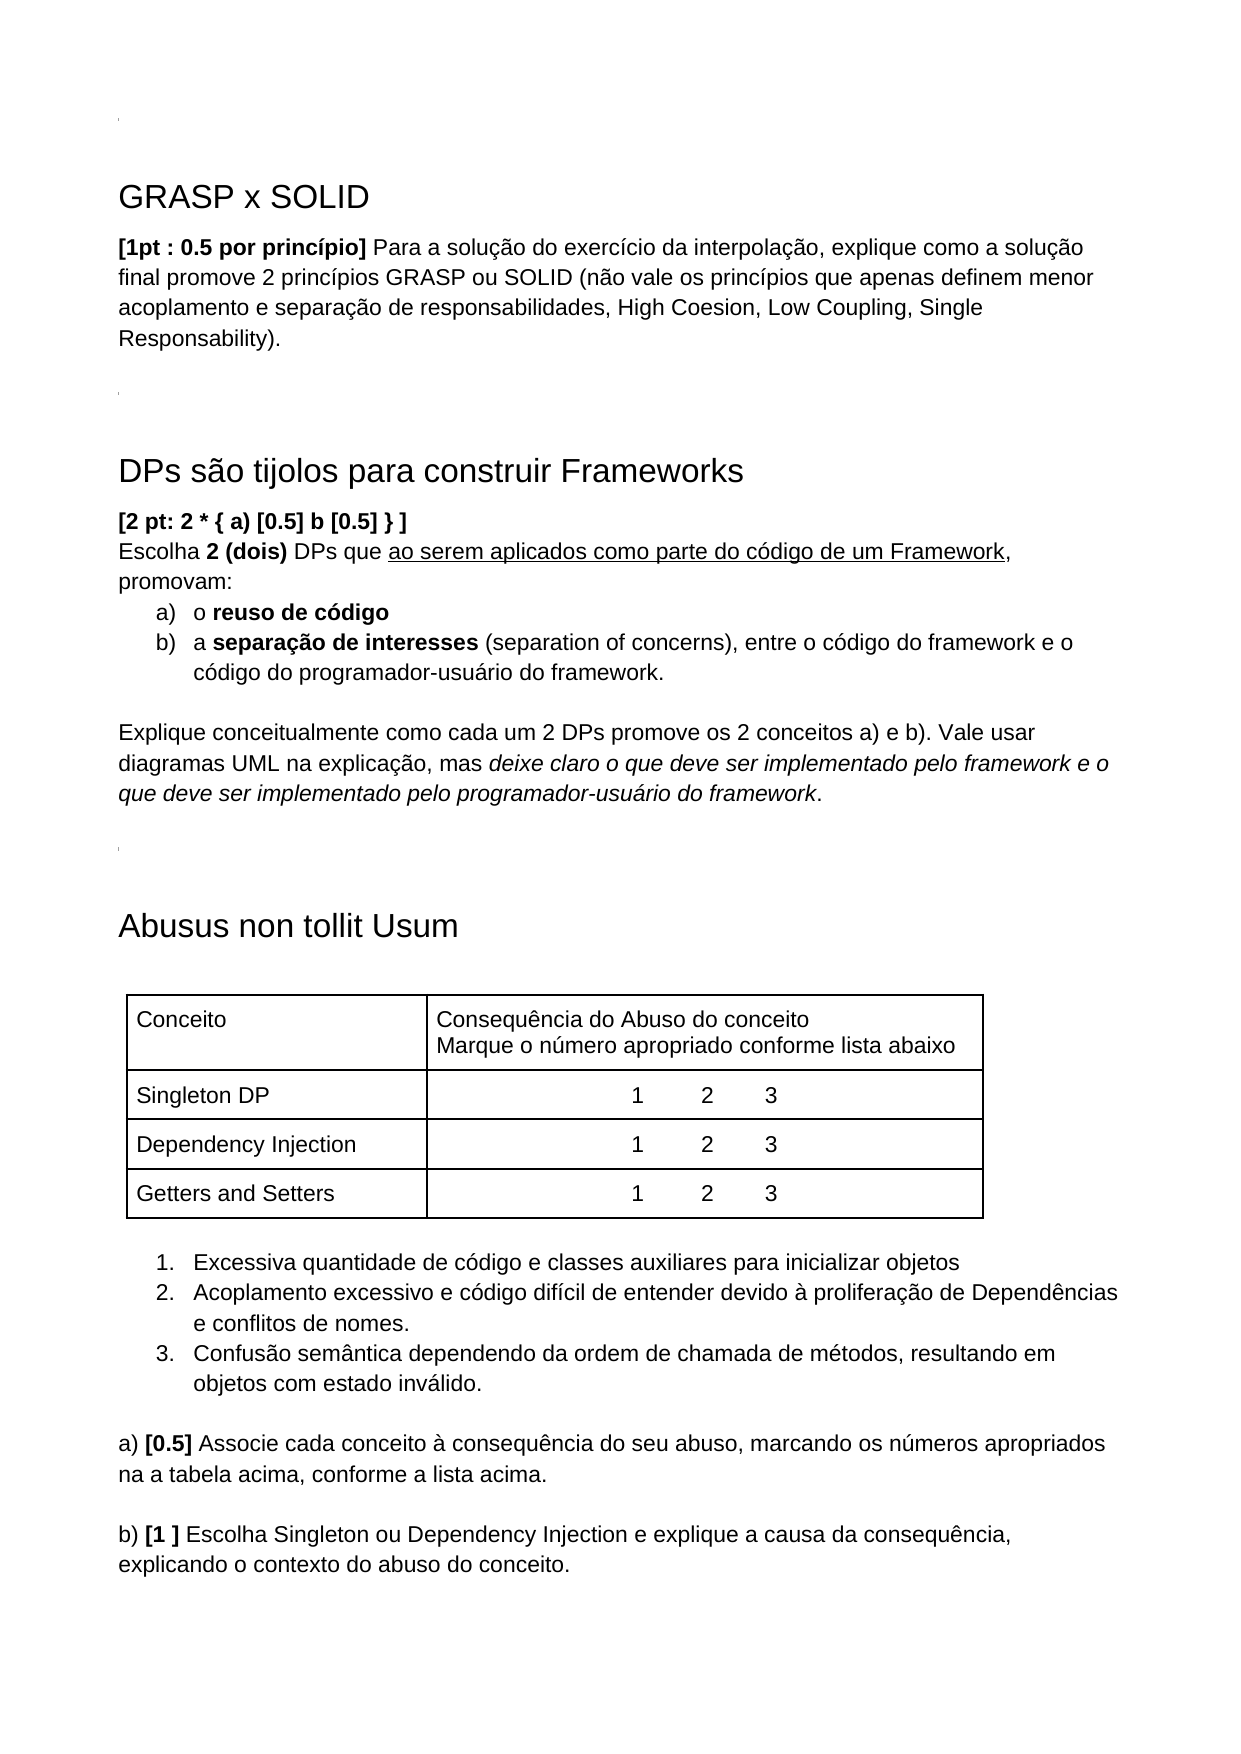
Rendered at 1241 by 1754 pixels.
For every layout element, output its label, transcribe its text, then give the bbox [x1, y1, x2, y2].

text [1pt : 0.5 por princípio] Para a solução do exercício da interpolação, explique como a solução final promove 2 princípios GRASP ou SOLID (não vale os princípios que apenas definem menor acoplamento e separação de responsabilidades, High Coesion, Low Coupling, Single Responsability). [118, 234, 1122, 351]
table_header Consequência do Abuso do conceito Marque o número apropriado conforme lista abaixo [428, 996, 982, 1069]
table_cell 1 2 3 [428, 1170, 982, 1217]
subtitle DPs são tijolos para construir Frameworks [118, 451, 1122, 490]
table_header Conceito [128, 996, 426, 1069]
list a separação de interesses (separation of concerns), entre o código do framework e o código do programador-usuário do framework. [156, 629, 1122, 685]
text Escolha 2 (dois) DPs que ao serem aplicados como parte do código de um Framework, promovam: [118, 538, 1122, 595]
subtitle Abusus non tollit Usum [118, 907, 1122, 945]
list Excessiva quantidade de código e classes auxiliares para inicializar objetos [156, 1249, 1122, 1276]
table_cell Dependency Injection [128, 1120, 426, 1168]
table_cell 1 2 3 [428, 1071, 982, 1118]
table_cell Singleton DP [128, 1071, 426, 1118]
text Explique conceitualmente como cada um 2 DPs promove os 2 conceitos a) e b). Vale usar diagramas UML na explicação, mas deixe claro o que deve ser implementado pelo framework e o que deve ser implementado pelo programador-usuário do framework. [118, 719, 1122, 806]
list Acoplamento excessivo e código difícil de entender devido à proliferação de Dependências e conflitos de nomes. [156, 1279, 1122, 1336]
subtitle GRASP x SOLID [118, 177, 1122, 216]
list Confusão semântica dependendo da ordem de chamada de métodos, resultando em objetos com estado inválido. [156, 1340, 1122, 1396]
text a) [0.5] Associe cada conceito à consequência do seu abuso, marcando os números apropriados na a tabela acima, conforme a lista acima. [118, 1430, 1122, 1487]
list o reuso de código [156, 598, 1122, 625]
text b) [1 ] Escolha Singleton ou Dependency Injection e explique a causa da consequência, explicando o contexto do abuso do conceito. [118, 1521, 1122, 1578]
table_cell 1 2 3 [428, 1120, 982, 1168]
text [2 pt: 2 * { a) [0.5] b [0.5] } ] [118, 508, 1122, 534]
table_cell Getters and Setters [128, 1170, 426, 1217]
